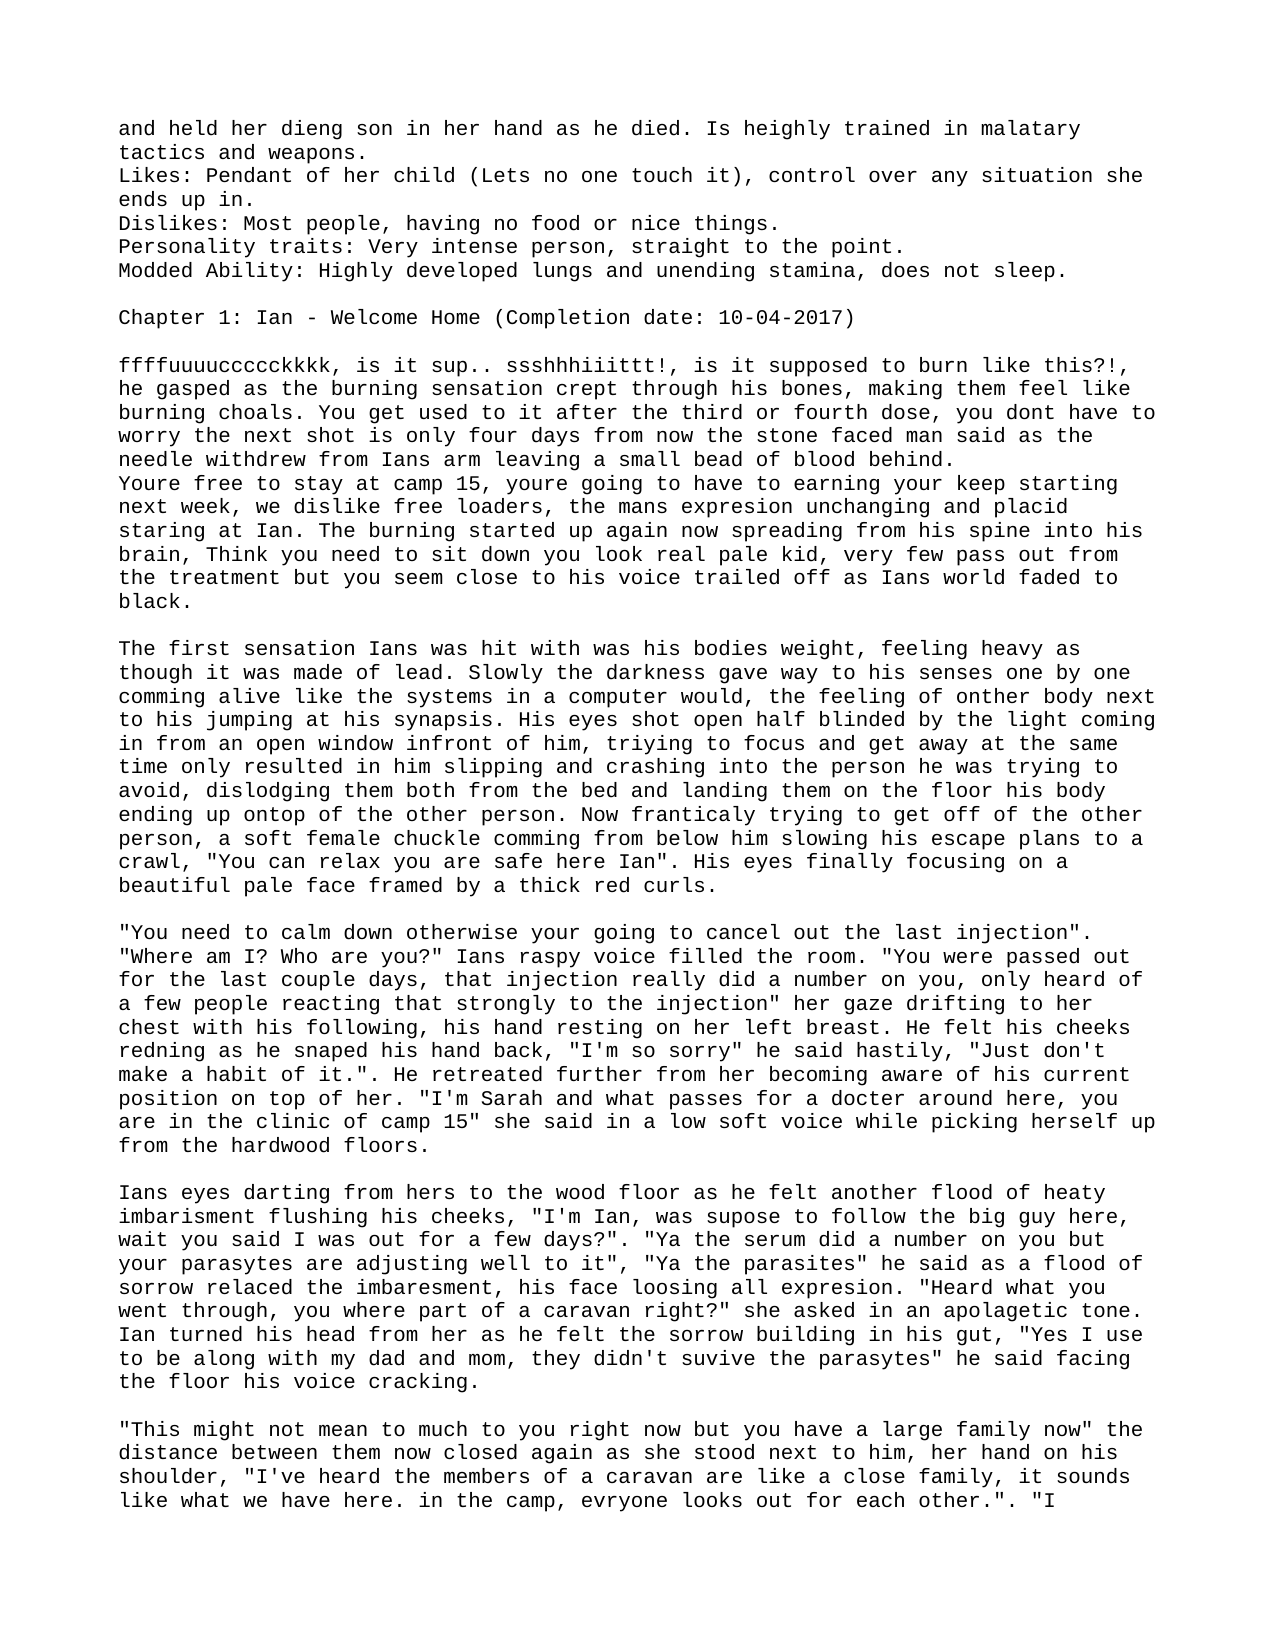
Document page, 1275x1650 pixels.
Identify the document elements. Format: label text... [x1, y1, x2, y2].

text "You need to calm down otherwise your going to cancel out the last injection". "Where am I? Who are you?" Ians raspy voice filled the room. "You were passed out for the last couple days, that injection really did a number on you, only heard of a few people reacting that strongly to the injection" her gaze drifting to her chest with his following, his hand resting on her left breast. He felt his cheeks redning as he snaped his hand back, "I'm so sorry" he said hastily, "Just don't make a habit of it.". He retreated further from her becoming aware of his current position on top of her. "I'm Sarah and what passes for a docter around here, you are in the clinic of camp 15" she said in a low soft voice while picking herself up from the hardwood floors. [118, 922, 1157, 1158]
text and held her dieng son in her hand as he died. Is heighly trained in malatary tactics and weapons. [118, 118, 1157, 165]
text Ians eyes darting from hers to the wood floor as he felt another flood of heaty imbarisment flushing his cheeks, "I'm Ian, was supose to follow the big guy here, wait you said I was out for a few days?". "Ya the serum did a number on you but your parasytes are adjusting well to it", "Ya the parasites" he said as a flood of sorrow relaced the imbaresment, his face loosing all expresion. "Heard what you went through, you where part of a caravan right?" she asked in an apolagetic tone. Ian turned his head from her as he felt the sorrow building in his gut, "Yes I use to be along with my dad and mom, they didn't suvive the parasytes" he said facing the floor his voice cracking. [118, 1182, 1157, 1395]
text The first sensation Ians was hit with was his bodies weight, feeling heavy as though it was made of lead. Slowly the darkness gave way to his senses one by one comming alive like the systems in a computer would, the feeling of onther body next to his jumping at his synapsis. His eyes shot open half blinded by the light coming in from an open window infront of him, triying to focus and get away at the same time only resulted in him slipping and crashing into the person he was trying to avoid, dislodging them both from the bed and landing them on the floor his body ending up ontop of the other person. Now franticaly trying to get off of the other person, a soft female chuckle comming from below him slowing his escape plans to a crawl, "You can relax you are safe here Ian". His eyes finally focusing on a beautiful pale face framed by a thick red curls. [118, 638, 1157, 898]
text ffffuuuuccccckkkk, is it sup .. ssshhhiiittt!, is it supposed to burn like this?!, he gasped as the burning sensation crept through his bones, making them feel like burning choals. You get used to it after the third or fourth dose, you dont have to worry the next shot is only four days from now the stone faced man said as the needle withdrew from Ians arm leaving a small bead of blood behind. [118, 354, 1157, 473]
text Modded Ability: Highly developed lungs and unending stamina, does not sleep. [118, 260, 1157, 284]
text Dislikes: Most people, having no food or nice things. [118, 213, 1157, 236]
text Personality traits: Very intense person, straight to the point. [118, 236, 1157, 260]
text "This might not mean to much to you right now but you have a large family now" the distance between them now closed again as she stood next to him, her hand on his shoulder, "I've heard the members of a caravan are like a close family, it sounds like what we have here. in the camp, evryone looks out for each other.". "I [118, 1419, 1157, 1513]
text Youre free to stay at camp 15, youre going to have to earning your keep starting next week, we dislike free loaders, the mans expresion unchanging and placid staring at Ian. The burning started up again now spreading from his spine into his brain, Think you need to sit down you look real pale kid, very few pass out from the treatment but you seem close to  his voice trailed off as Ians world faded to black. [118, 473, 1157, 615]
text Likes: Pendant of her child (Lets no one touch it), control over any situation she ends up in. [118, 165, 1157, 213]
text Chapter 1: Ian - Welcome Home (Completion date: 10-04-2017) [118, 307, 1157, 331]
